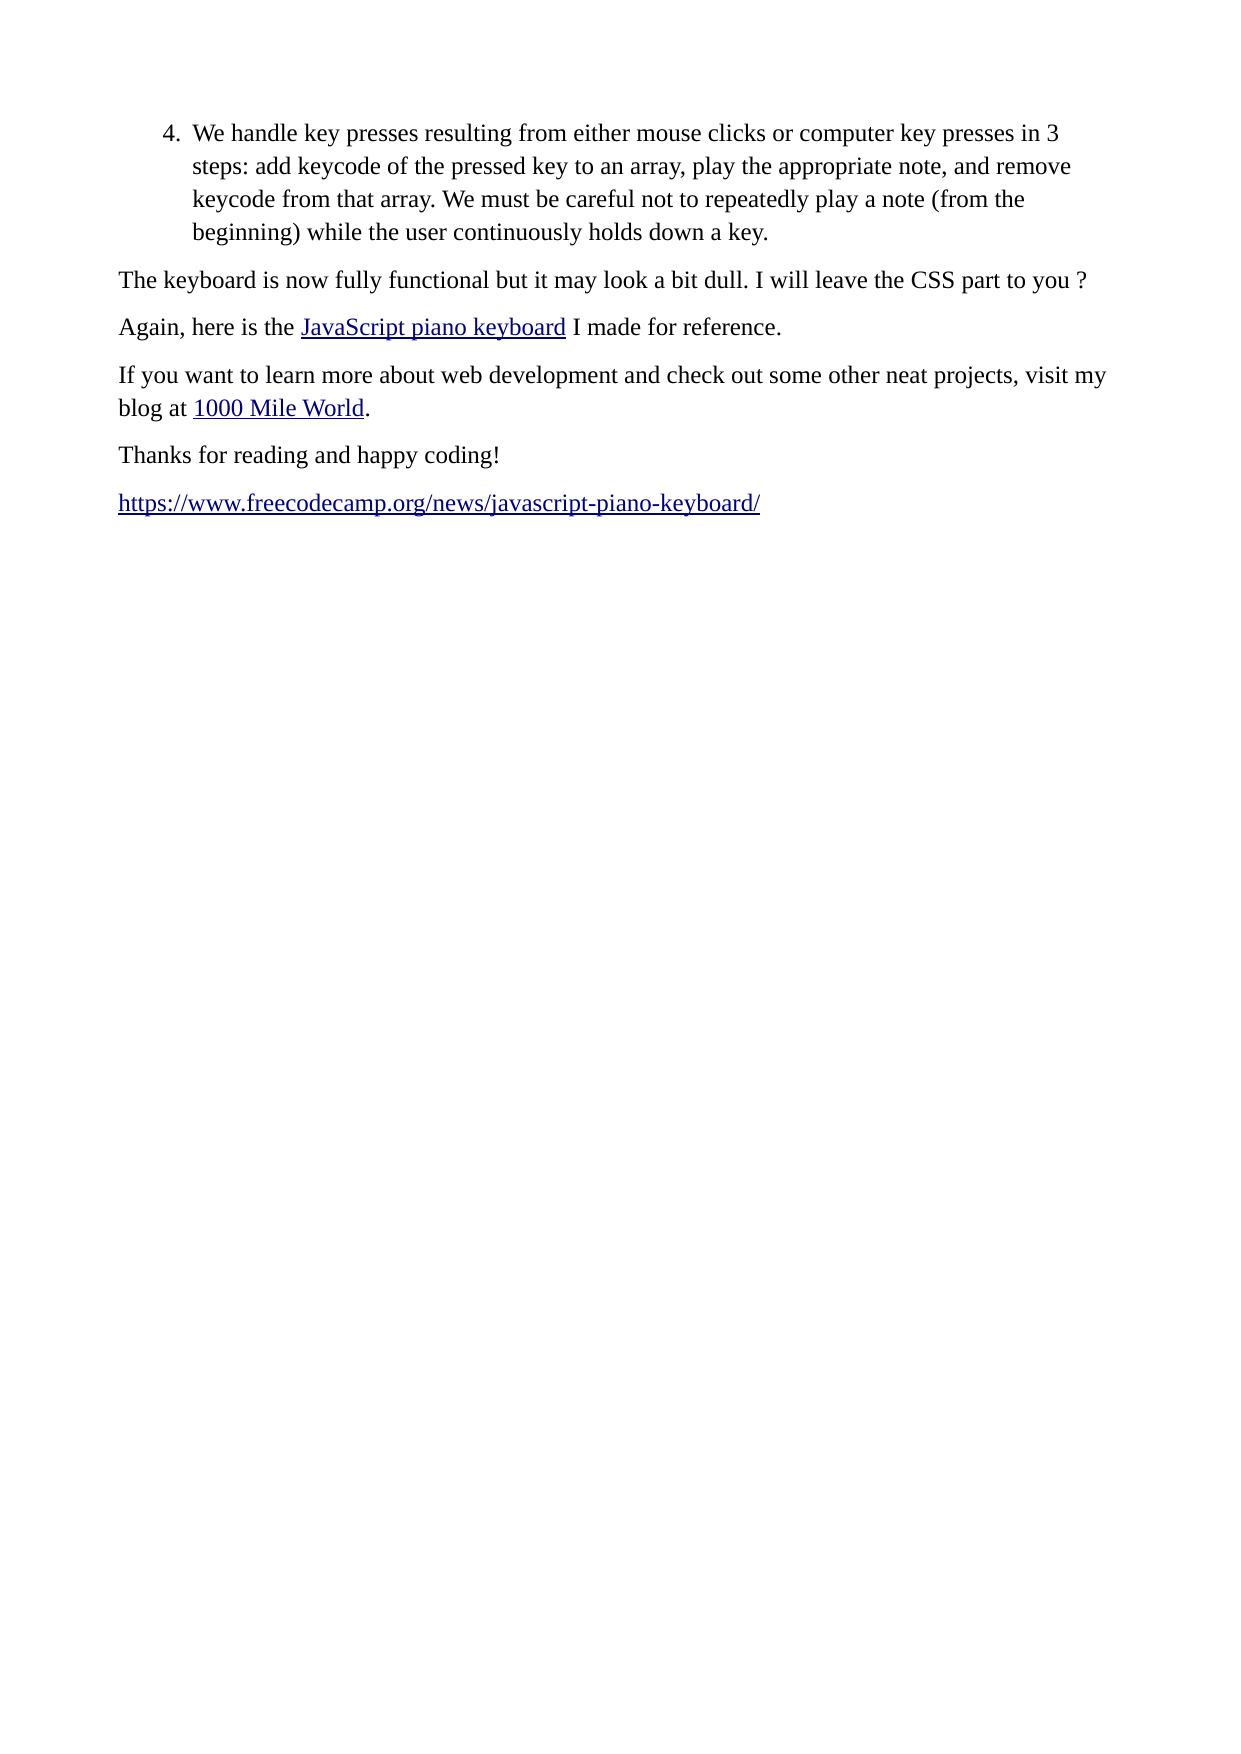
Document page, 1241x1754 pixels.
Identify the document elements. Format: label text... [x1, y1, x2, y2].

text https://www.freecodecamp.org/news/javascript-piano-keyboard/ [118, 488, 1122, 517]
text Thanks for reading and happy coding! [118, 441, 1122, 469]
text If you want to learn more about web development and check out some other neat projects, visit my blog at 1000 Mile World. [118, 360, 1122, 422]
list We handle key presses resulting from either mouse clicks or computer key presses in 3 steps: add keycode of the pressed key to an array, play the appropriate note, and remove keycode from that array. We must be careful not to repeatedly play a note (from the beginning) while the user continuously holds down a key. [162, 118, 1122, 246]
text The keyboard is now fully functional but it may look a bit dull. I will leave the CSS part to you ? [118, 265, 1122, 293]
text Again, here is the JavaScript piano keyboard I made for reference. [118, 312, 1122, 341]
